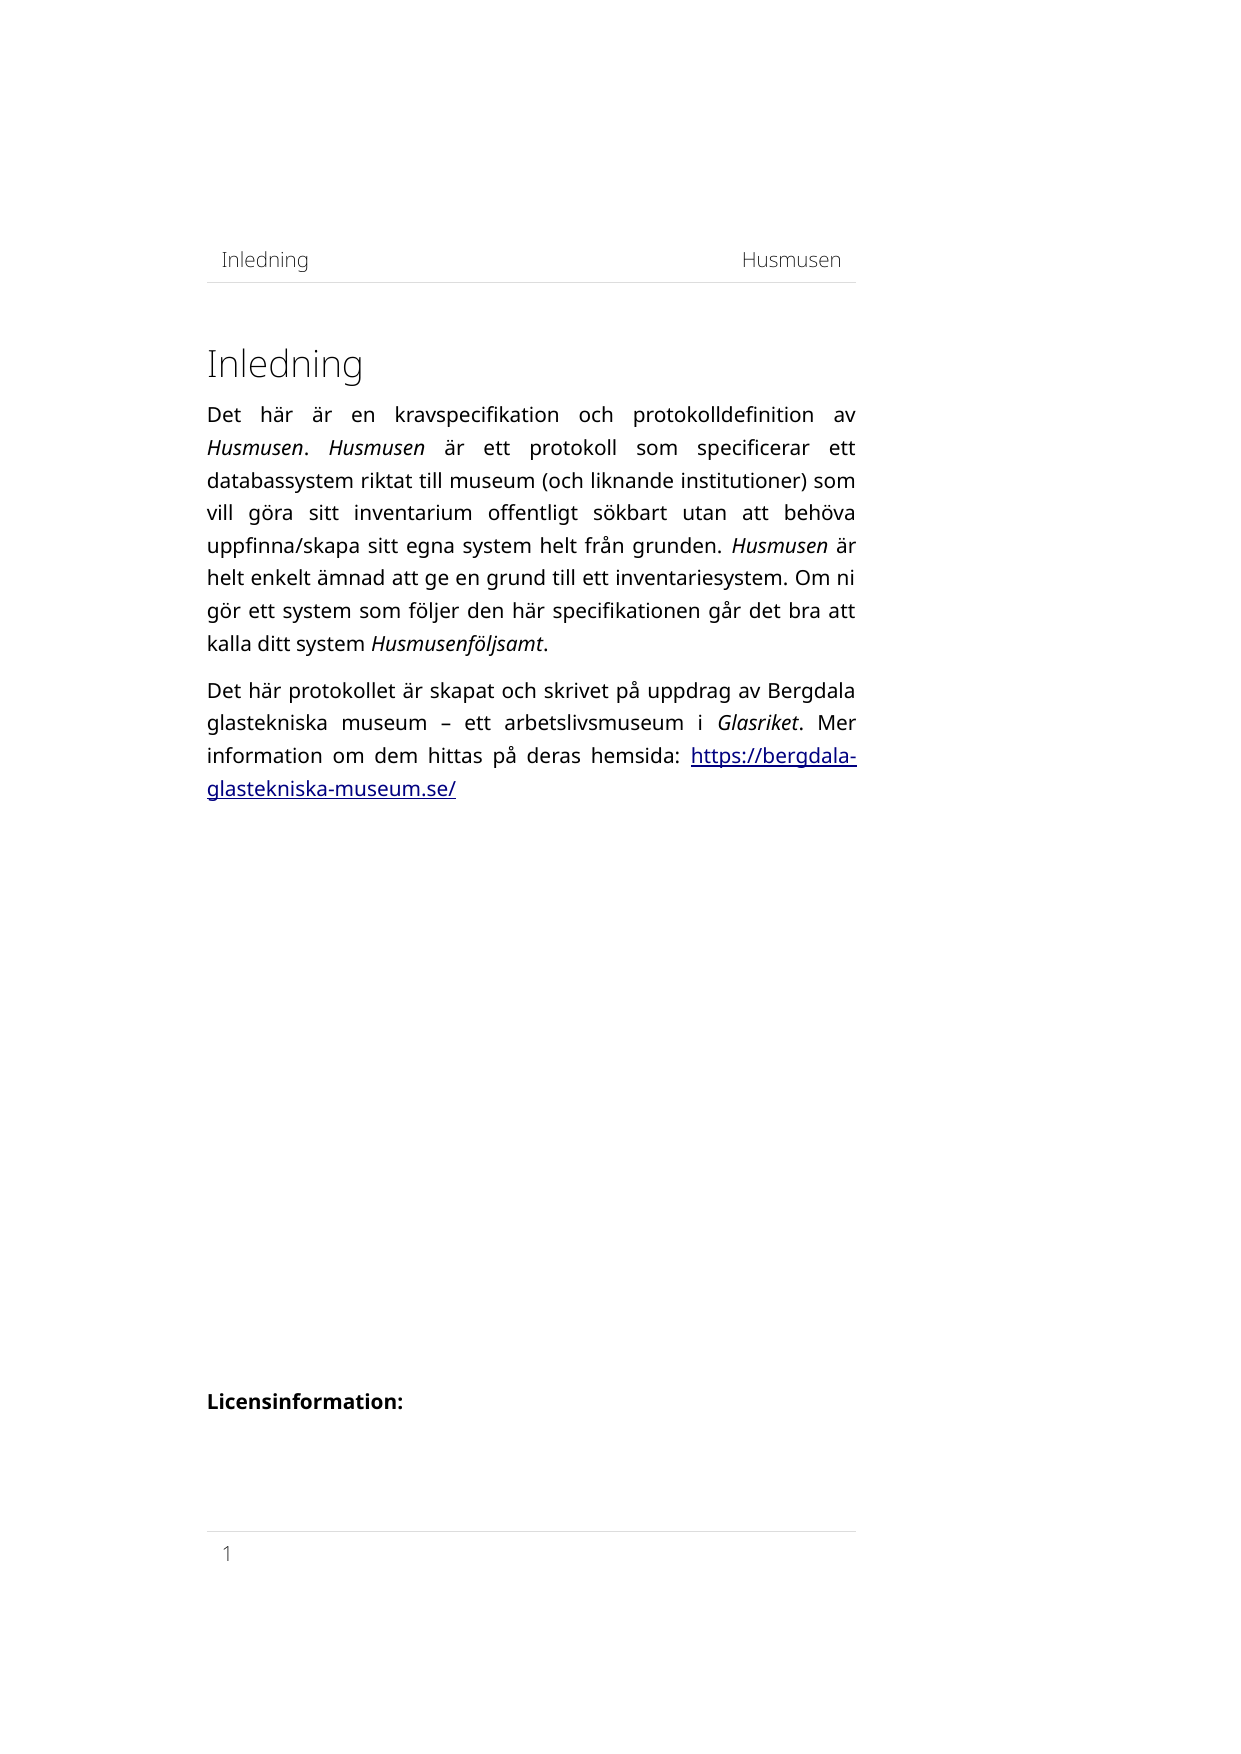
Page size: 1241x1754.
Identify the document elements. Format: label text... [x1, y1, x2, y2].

text Licensinformation: [207, 1387, 856, 1416]
text Det här är en kravspecifikation och protokolldefinition av Husmusen. Husmusen är ett protokoll som specificerar ett databassystem riktat till museum (och liknande institutioner) som vill göra sitt inventarium offentligt sökbart utan att behöva uppfinna/skapa sitt egna system helt från grunden. Husmusen är helt enkelt ämnad att ge en grund till ett inventariesystem. Om ni gör ett system som följer den här specifikationen går det bra att kalla ditt system Husmusenföljsamt. [207, 401, 856, 657]
text Det här protokollet är skapat och skrivet på uppdrag av Bergdala glastekniska museum – ett arbetslivsmuseum i Glasriket. Mer information om dem hittas på deras hemsida: https://bergdala-glastekniska-museum.se/ [207, 676, 856, 802]
subtitle Inledning [207, 337, 856, 388]
